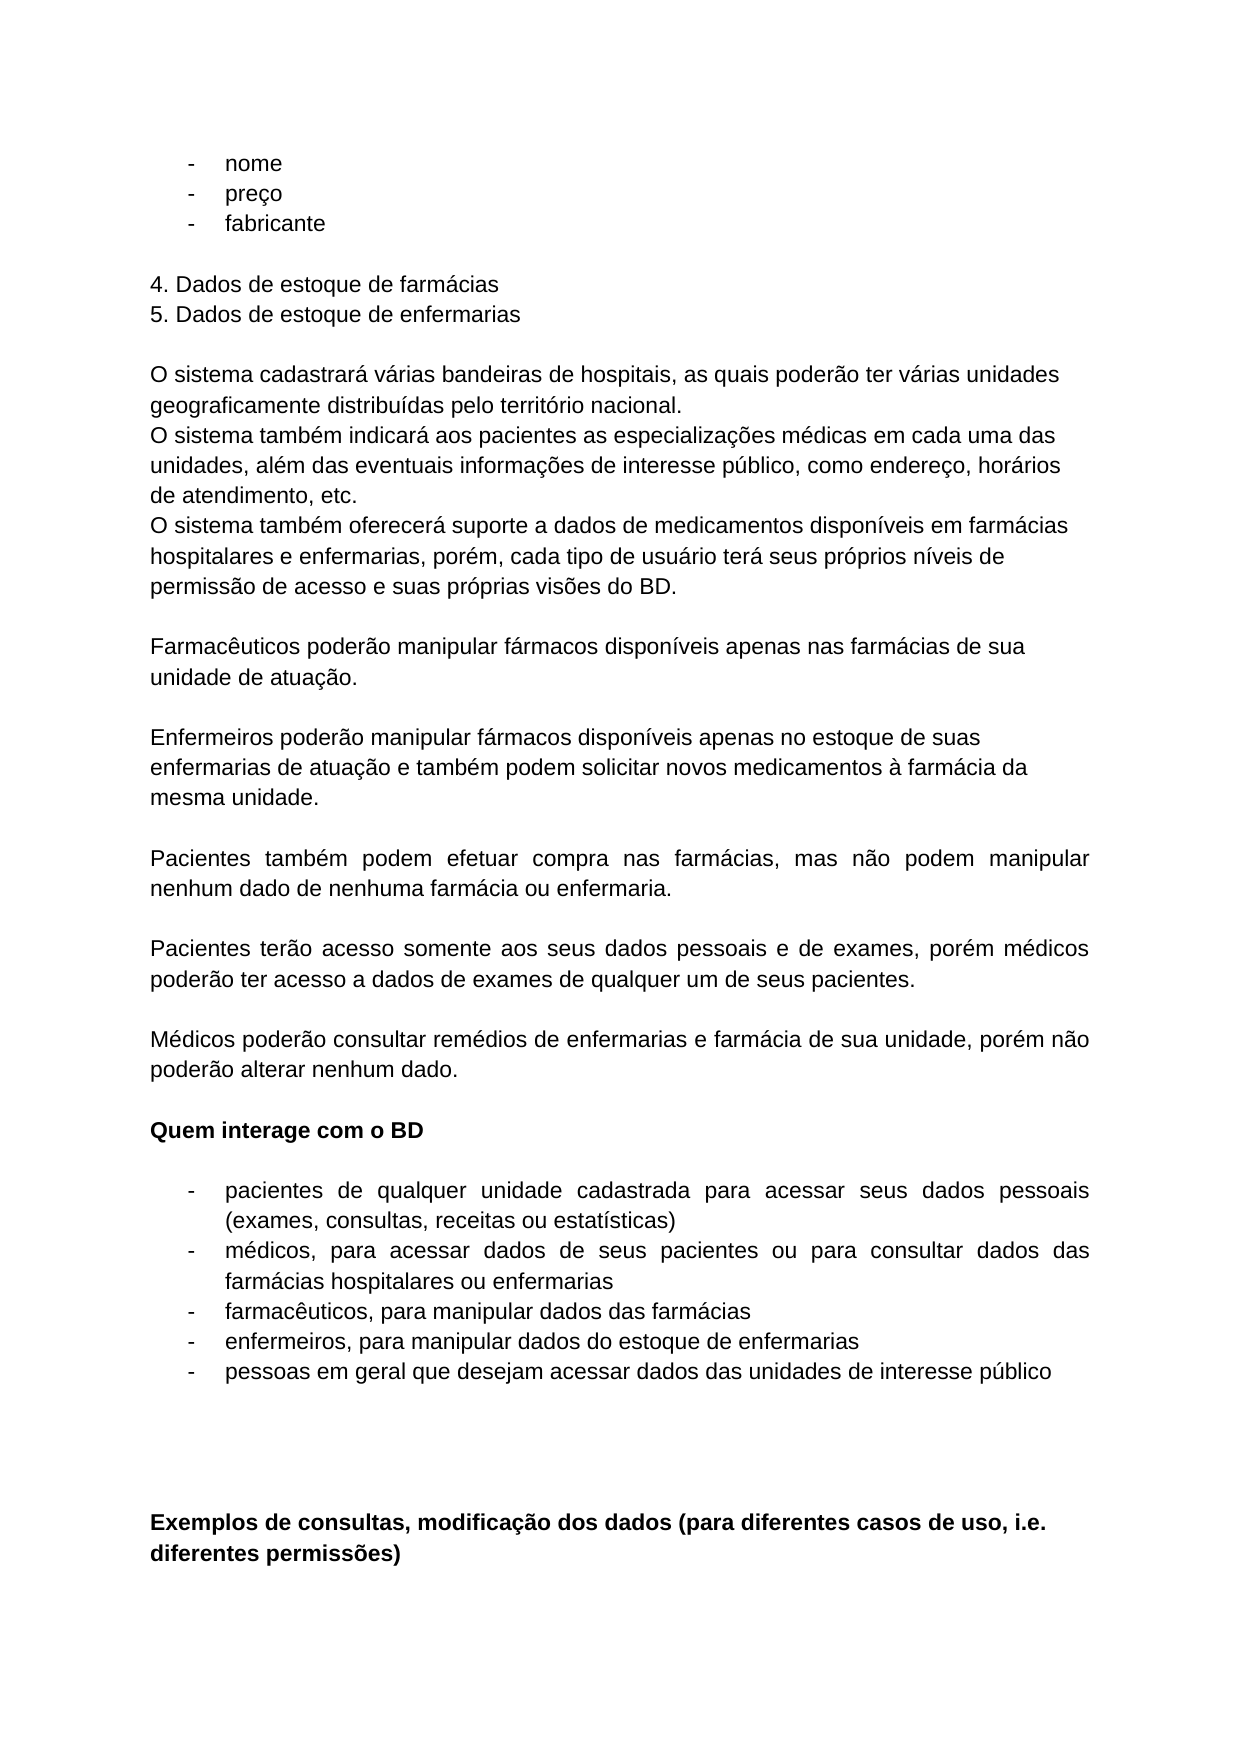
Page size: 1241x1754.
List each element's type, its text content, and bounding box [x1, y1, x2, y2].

text O sistema também indicará aos pacientes as especializações médicas em cada uma das unidades, além das eventuais informações de interesse público, como endereço, horários de atendimento, etc. [150, 422, 1090, 509]
text O sistema cadastrará várias bandeiras de hospitais, as quais poderão ter várias unidades geograficamente distribuídas pelo território nacional. [150, 361, 1090, 418]
text Farmacêuticos poderão manipular fármacos disponíveis apenas nas farmácias de sua unidade de atuação. [150, 633, 1090, 690]
list enfermeiros, para manipular dados do estoque de enfermarias [187, 1328, 1090, 1354]
text 4. Dados de estoque de farmácias [150, 271, 1090, 297]
list pessoas em geral que desejam acessar dados das unidades de interesse público [187, 1358, 1090, 1385]
text Enfermeiros poderão manipular fármacos disponíveis apenas no estoque de suas enfermarias de atuação e também podem solicitar novos medicamentos à farmácia da mesma unidade. [150, 724, 1090, 811]
text Quem interage com o BD [150, 1117, 1090, 1143]
list fabricante [187, 210, 1090, 237]
list nome [187, 150, 1090, 176]
text 5. Dados de estoque de enfermarias [150, 301, 1090, 327]
list pacientes de qualquer unidade cadastrada para acessar seus dados pessoais (exames, consultas, receitas ou estatísticas) [187, 1177, 1090, 1234]
text O sistema também oferecerá suporte a dados de medicamentos disponíveis em farmácias hospitalares e enfermarias, porém, cada tipo de usuário terá seus próprios níveis de permissão de acesso e suas próprias visões do BD. [150, 512, 1090, 599]
list farmacêuticos, para manipular dados das farmácias [187, 1298, 1090, 1324]
text Exemplos de consultas, modificação dos dados (para diferentes casos de uso, i.e. diferentes permissões) [150, 1509, 1090, 1566]
list preço [187, 180, 1090, 207]
text Pacientes também podem efetuar compra nas farmácias, mas não podem manipular nenhum dado de nenhuma farmácia ou enfermaria. [150, 845, 1090, 901]
text Médicos poderão consultar remédios de enfermarias e farmácia de sua unidade, porém não poderão alterar nenhum dado. [150, 1026, 1090, 1083]
list médicos, para acessar dados de seus pacientes ou para consultar dados das farmácias hospitalares ou enfermarias [187, 1237, 1090, 1294]
text Pacientes terão acesso somente aos seus dados pessoais e de exames, porém médicos poderão ter acesso a dados de exames de qualquer um de seus pacientes. [150, 935, 1090, 992]
